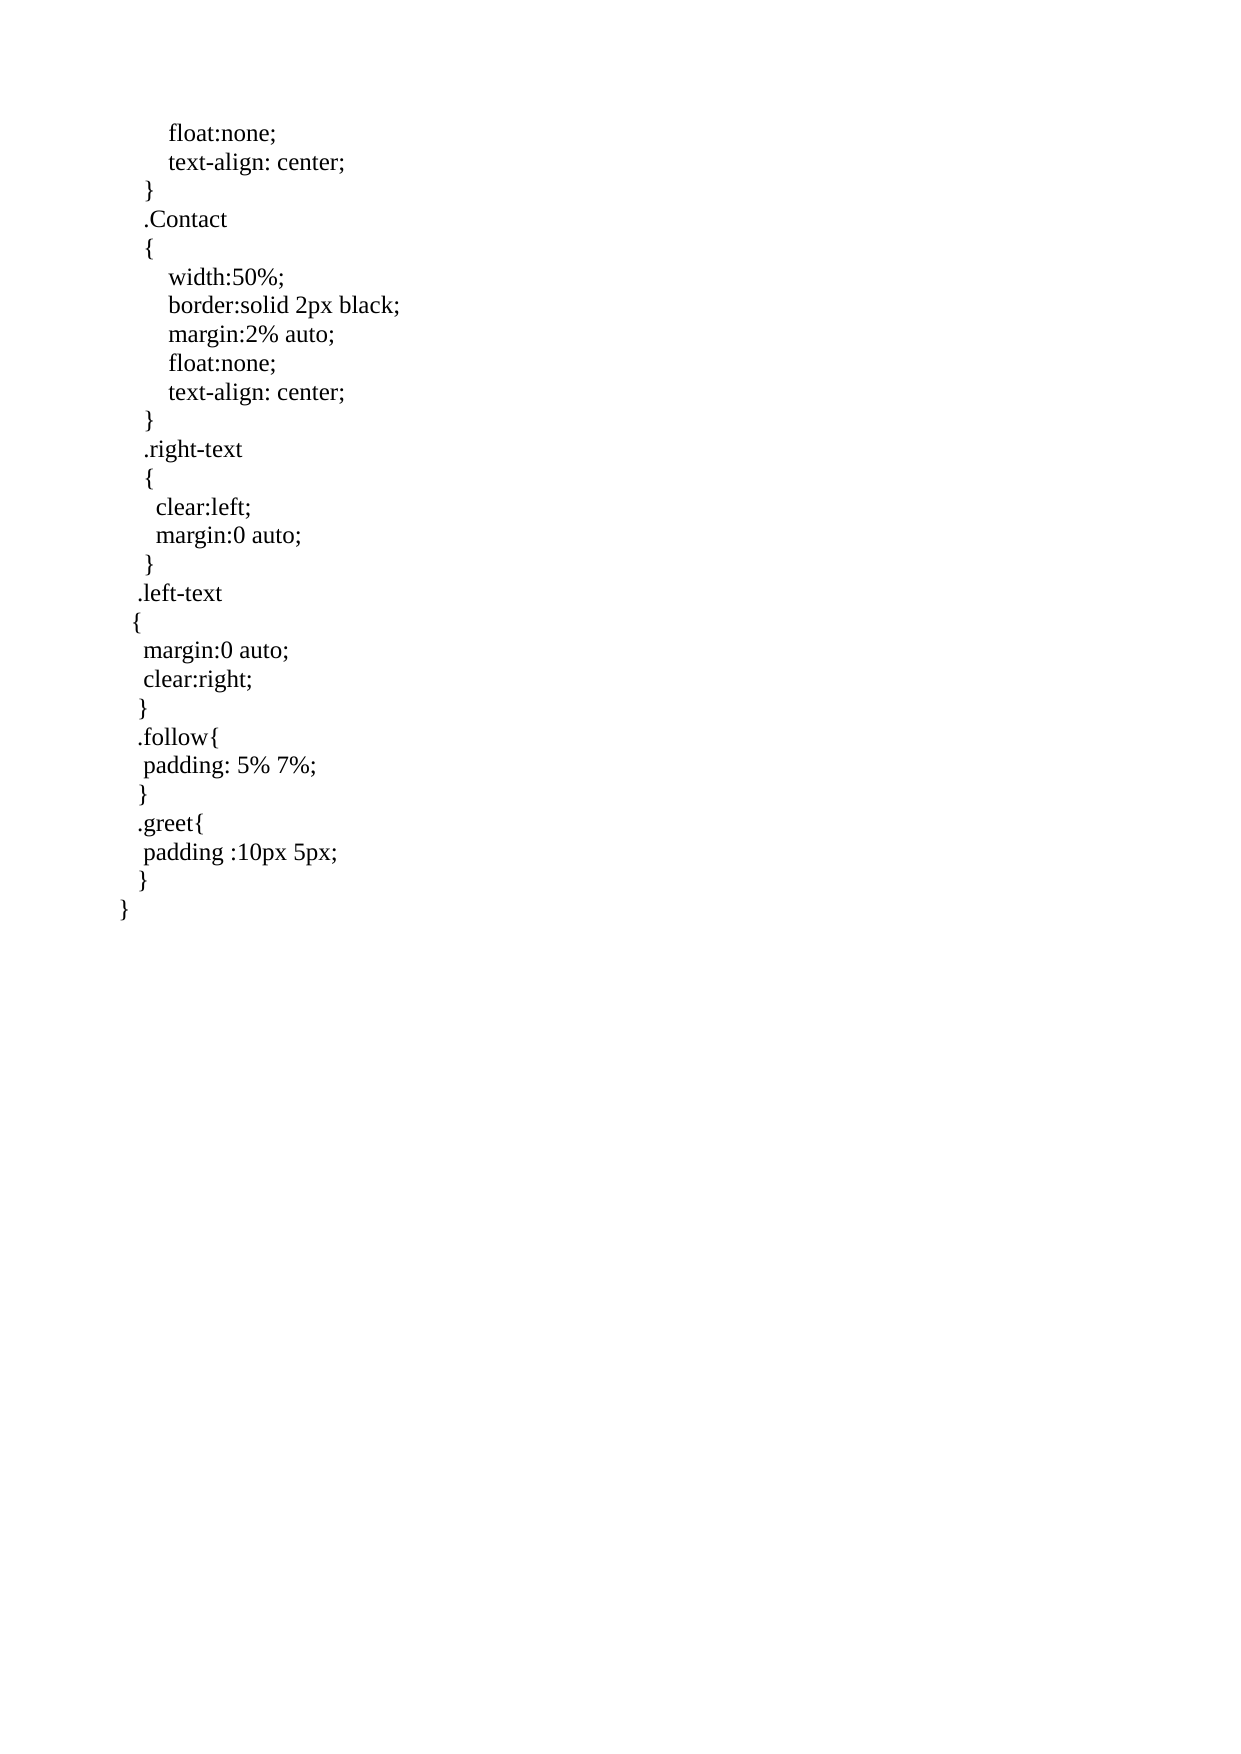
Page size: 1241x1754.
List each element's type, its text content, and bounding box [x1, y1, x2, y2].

text text-align: center; [118, 147, 1122, 176]
text { [118, 463, 1122, 492]
text float:none; [118, 118, 1122, 147]
text .Contact [118, 204, 1122, 233]
text padding :10px 5px; [118, 837, 1122, 866]
text width:50%; [118, 262, 1122, 291]
text } [118, 176, 1122, 204]
text text-align: center; [118, 377, 1122, 406]
text } [118, 693, 1122, 722]
text margin:2% auto; [118, 319, 1122, 348]
text } [118, 406, 1122, 434]
text padding: 5% 7%; [118, 751, 1122, 779]
text clear:left; [118, 492, 1122, 521]
text margin:0 auto; [118, 636, 1122, 664]
text { [118, 607, 1122, 636]
text { [118, 233, 1122, 262]
text clear:right; [118, 664, 1122, 693]
text } [118, 779, 1122, 808]
text } [118, 866, 1122, 894]
text float:none; [118, 348, 1122, 377]
text } [118, 894, 1122, 923]
text .greet{ [118, 808, 1122, 837]
text margin:0 auto; [118, 521, 1122, 549]
text .left-text [118, 578, 1122, 607]
text .follow{ [118, 722, 1122, 751]
text .right-text [118, 434, 1122, 463]
text } [118, 549, 1122, 578]
text border:solid 2px black; [118, 291, 1122, 319]
